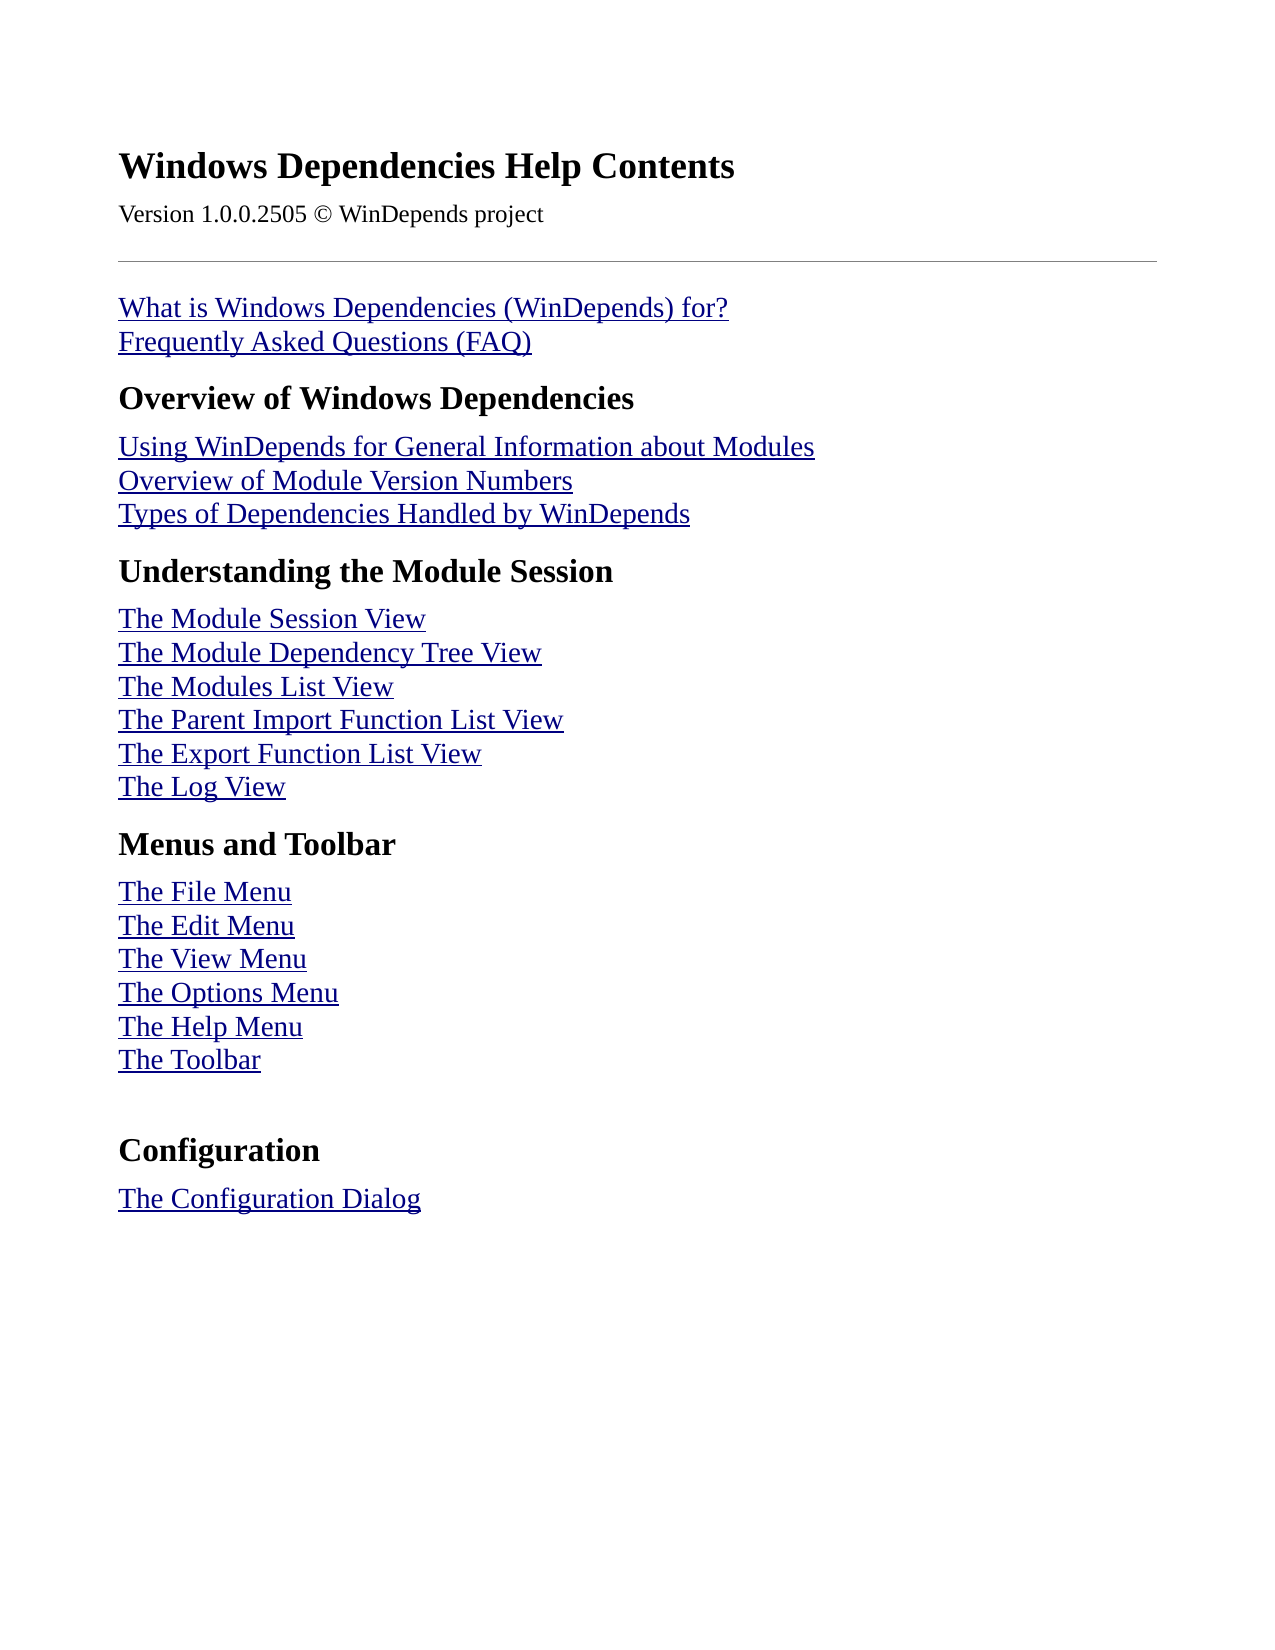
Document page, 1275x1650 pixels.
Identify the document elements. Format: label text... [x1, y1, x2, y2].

text What is Windows Dependencies (WinDepends) for? [118, 291, 1157, 324]
text Version 1.0.0.2505 © WinDepends project [118, 199, 1157, 227]
text Overview of Module Version Numbers [118, 463, 1157, 496]
text Frequently Asked Questions (FAQ) [118, 324, 1157, 358]
text The Export Function List View [118, 736, 1157, 769]
text Types of Dependencies Handled by WinDepends [118, 496, 1157, 530]
text The Options Menu [118, 975, 1157, 1009]
text The Module Dependency Tree View [118, 635, 1157, 669]
text The Configuration Dialog [118, 1181, 1157, 1214]
text The Toolbar [118, 1042, 1157, 1076]
text The Log View [118, 769, 1157, 803]
text The Modules List View [118, 669, 1157, 702]
text The Parent Import Function List View [118, 702, 1157, 736]
text The View Menu [118, 942, 1157, 975]
subtitle Overview of Windows Dependencies [118, 378, 1157, 417]
text The Edit Menu [118, 908, 1157, 942]
text The Help Menu [118, 1009, 1157, 1042]
text Using WinDepends for General Information about Modules [118, 429, 1157, 463]
subtitle Menus and Toolbar [118, 824, 1157, 862]
subtitle Understanding the Module Session [118, 551, 1157, 589]
subtitle Configuration [118, 1130, 1157, 1168]
text The Module Session View [118, 602, 1157, 635]
text The File Menu [118, 874, 1157, 908]
subtitle Windows Dependencies Help Contents [118, 143, 1157, 186]
